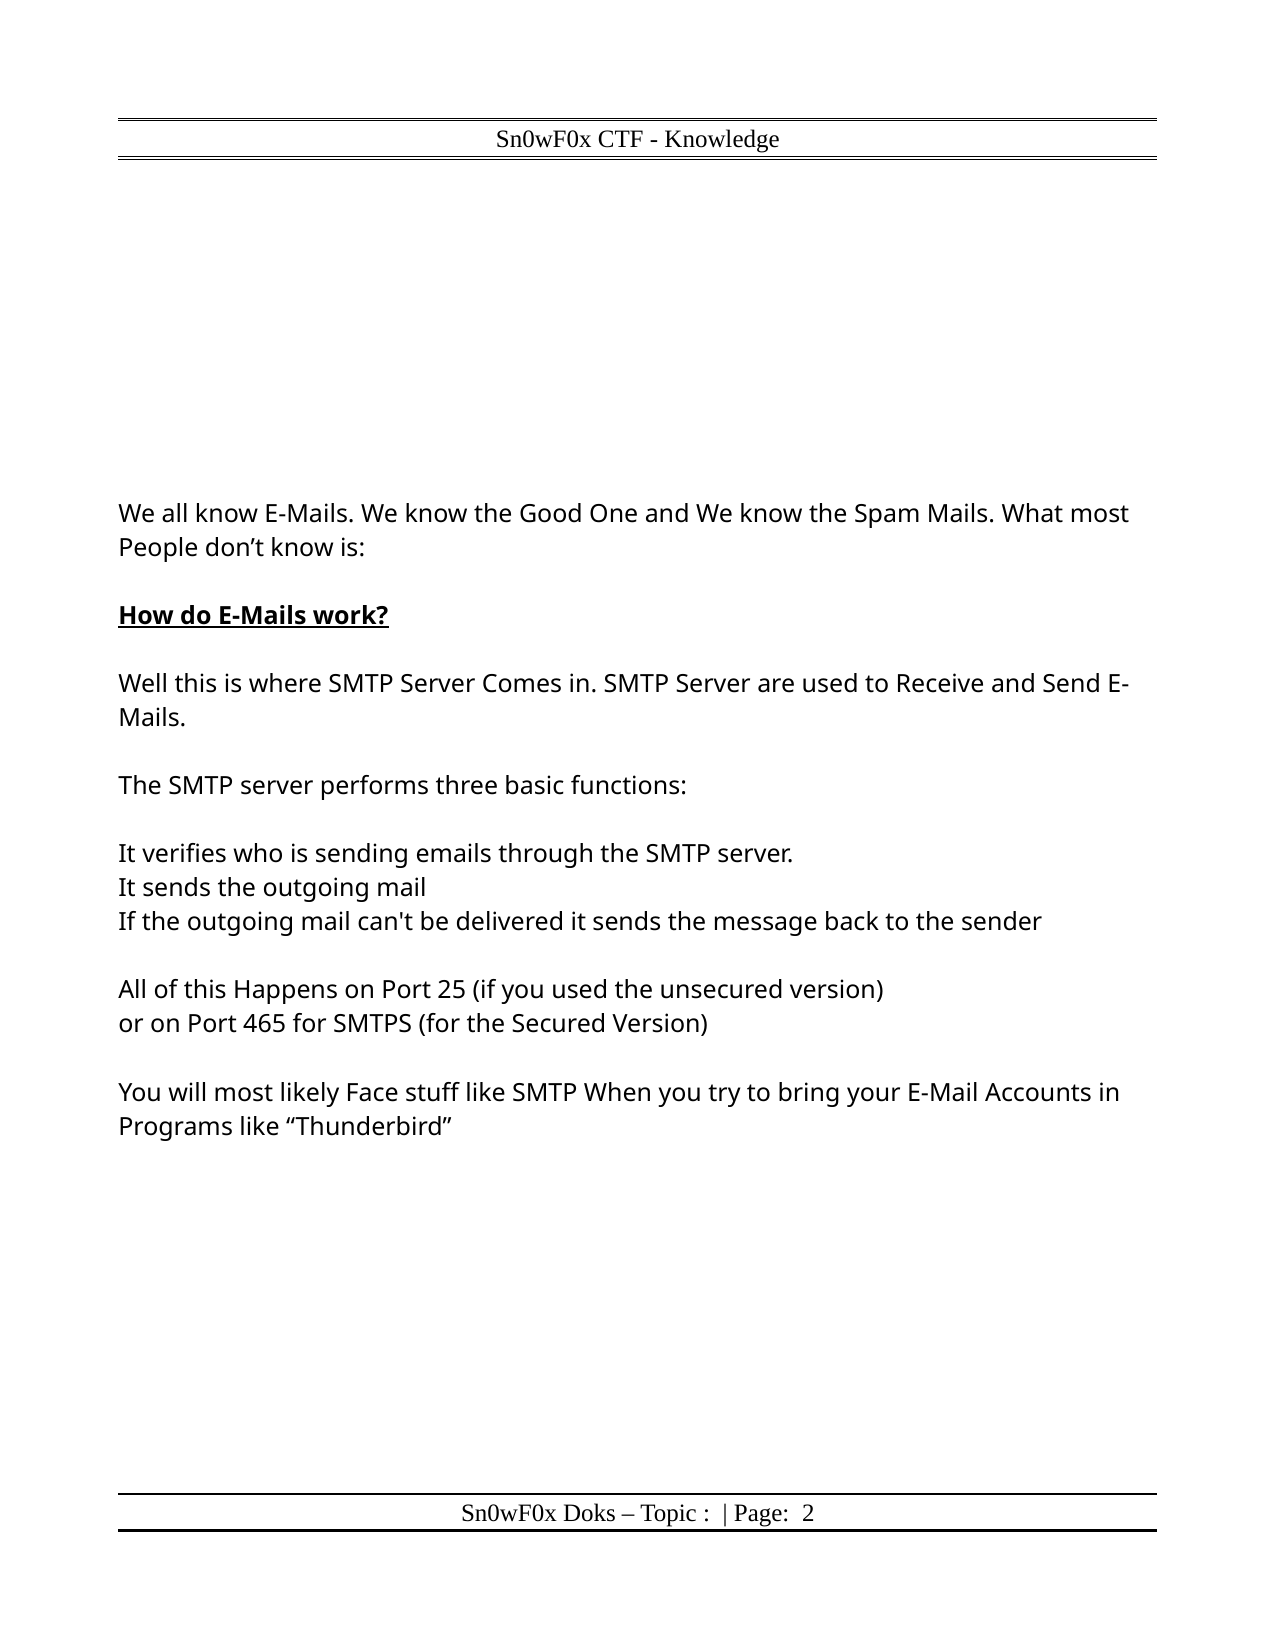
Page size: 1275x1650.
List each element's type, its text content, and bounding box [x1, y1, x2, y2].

text If the outgoing mail can't be delivered it sends the message back to the sender [118, 904, 1157, 938]
text All of this Happens on Port 25 (if you used the unsecured version) [118, 972, 1157, 1006]
text or on Port 465 for SMTPS (for the Secured Version) [118, 1006, 1157, 1040]
text The SMTP server performs three basic functions: [118, 768, 1157, 802]
text Well this is where SMTP Server Comes in. SMTP Server are used to Receive and Send E-Mails. [118, 666, 1157, 734]
text It verifies who is sending emails through the SMTP server. [118, 836, 1157, 870]
text You will most likely Face stuff like SMTP When you try to bring your E-Mail Accounts in Programs like “Thunderbird” [118, 1074, 1157, 1142]
text It sends the outgoing mail [118, 870, 1157, 904]
text How do E-Mails work? [118, 597, 1157, 631]
text We all know E-Mails. We know the Good One and We know the Spam Mails. What most People don’t know is: [118, 495, 1157, 563]
